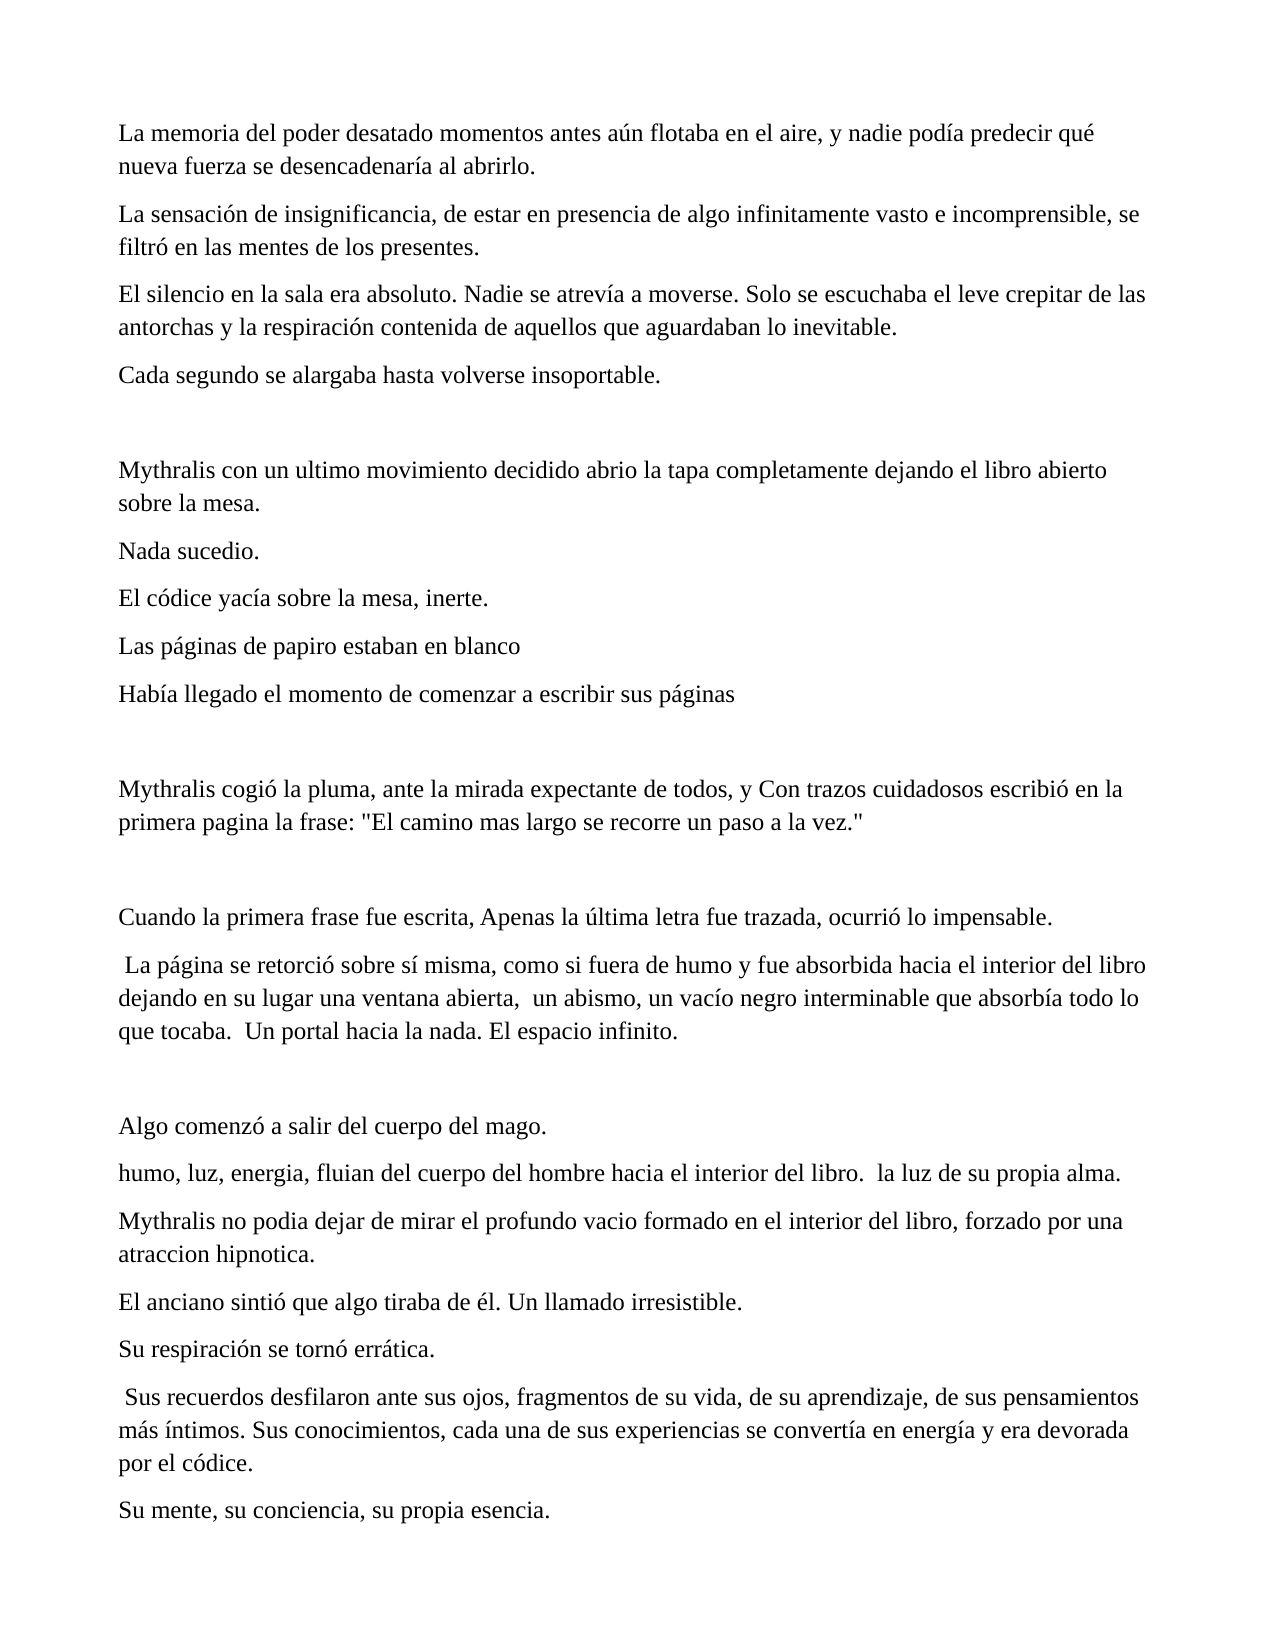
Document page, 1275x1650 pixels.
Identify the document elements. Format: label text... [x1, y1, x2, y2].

text Cada segundo se alargaba hasta volverse insoportable. [118, 360, 1157, 389]
text La página se retorció sobre sí misma, como si fuera de humo y fue absorbida hacia el interior del libro dejando en su lugar una ventana abierta, un abismo, un vacío negro interminable que absorbía todo lo que tocaba. Un portal hacia la nada. El espacio infinito. [118, 950, 1157, 1044]
text La memoria del poder desatado momentos antes aún flotaba en el aire, y nadie podía predecir qué nueva fuerza se desencadenaría al abrirlo. [118, 118, 1157, 180]
text Algo comenzó a salir del cuerpo del mago. [118, 1111, 1157, 1140]
text Su mente, su conciencia, su propia esencia. [118, 1496, 1157, 1524]
text El anciano sintió que algo tiraba de él. Un llamado irresistible. [118, 1287, 1157, 1316]
text Mythralis con un ultimo movimiento decidido abrio la tapa completamente dejando el libro abierto sobre la mesa. [118, 455, 1157, 517]
text El silencio en la sala era absoluto. Nadie se atrevía a moverse. Solo se escuchaba el leve crepitar de las antorchas y la respiración contenida de aquellos que aguardaban lo inevitable. [118, 279, 1157, 341]
text Mythralis cogió la pluma, ante la mirada expectante de todos, y Con trazos cuidadosos escribió en la primera pagina la frase: "El camino mas largo se recorre un paso a la vez." [118, 774, 1157, 836]
text Había llegado el momento de comenzar a escribir sus páginas [118, 679, 1157, 707]
text Nada sucedio. [118, 536, 1157, 564]
text Las páginas de papiro estaban en blanco [118, 631, 1157, 660]
text Cuando la primera frase fue escrita, Apenas la última letra fue trazada, ocurrió lo impensable. [118, 902, 1157, 931]
text Sus recuerdos desfilaron ante sus ojos, fragmentos de su vida, de su aprendizaje, de sus pensamientos más íntimos. Sus conocimientos, cada una de sus experiencias se convertía en energía y era devorada por el códice. [118, 1382, 1157, 1477]
text Su respiración se tornó errática. [118, 1334, 1157, 1363]
text Mythralis no podia dejar de mirar el profundo vacio formado en el interior del libro, forzado por una atraccion hipnotica. [118, 1206, 1157, 1268]
text La sensación de insignificancia, de estar en presencia de algo infinitamente vasto e incomprensible, se filtró en las mentes de los presentes. [118, 199, 1157, 261]
text El códice yacía sobre la mesa, inerte. [118, 583, 1157, 612]
text humo, luz, energia, fluian del cuerpo del hombre hacia el interior del libro. la luz de su propia alma. [118, 1158, 1157, 1187]
